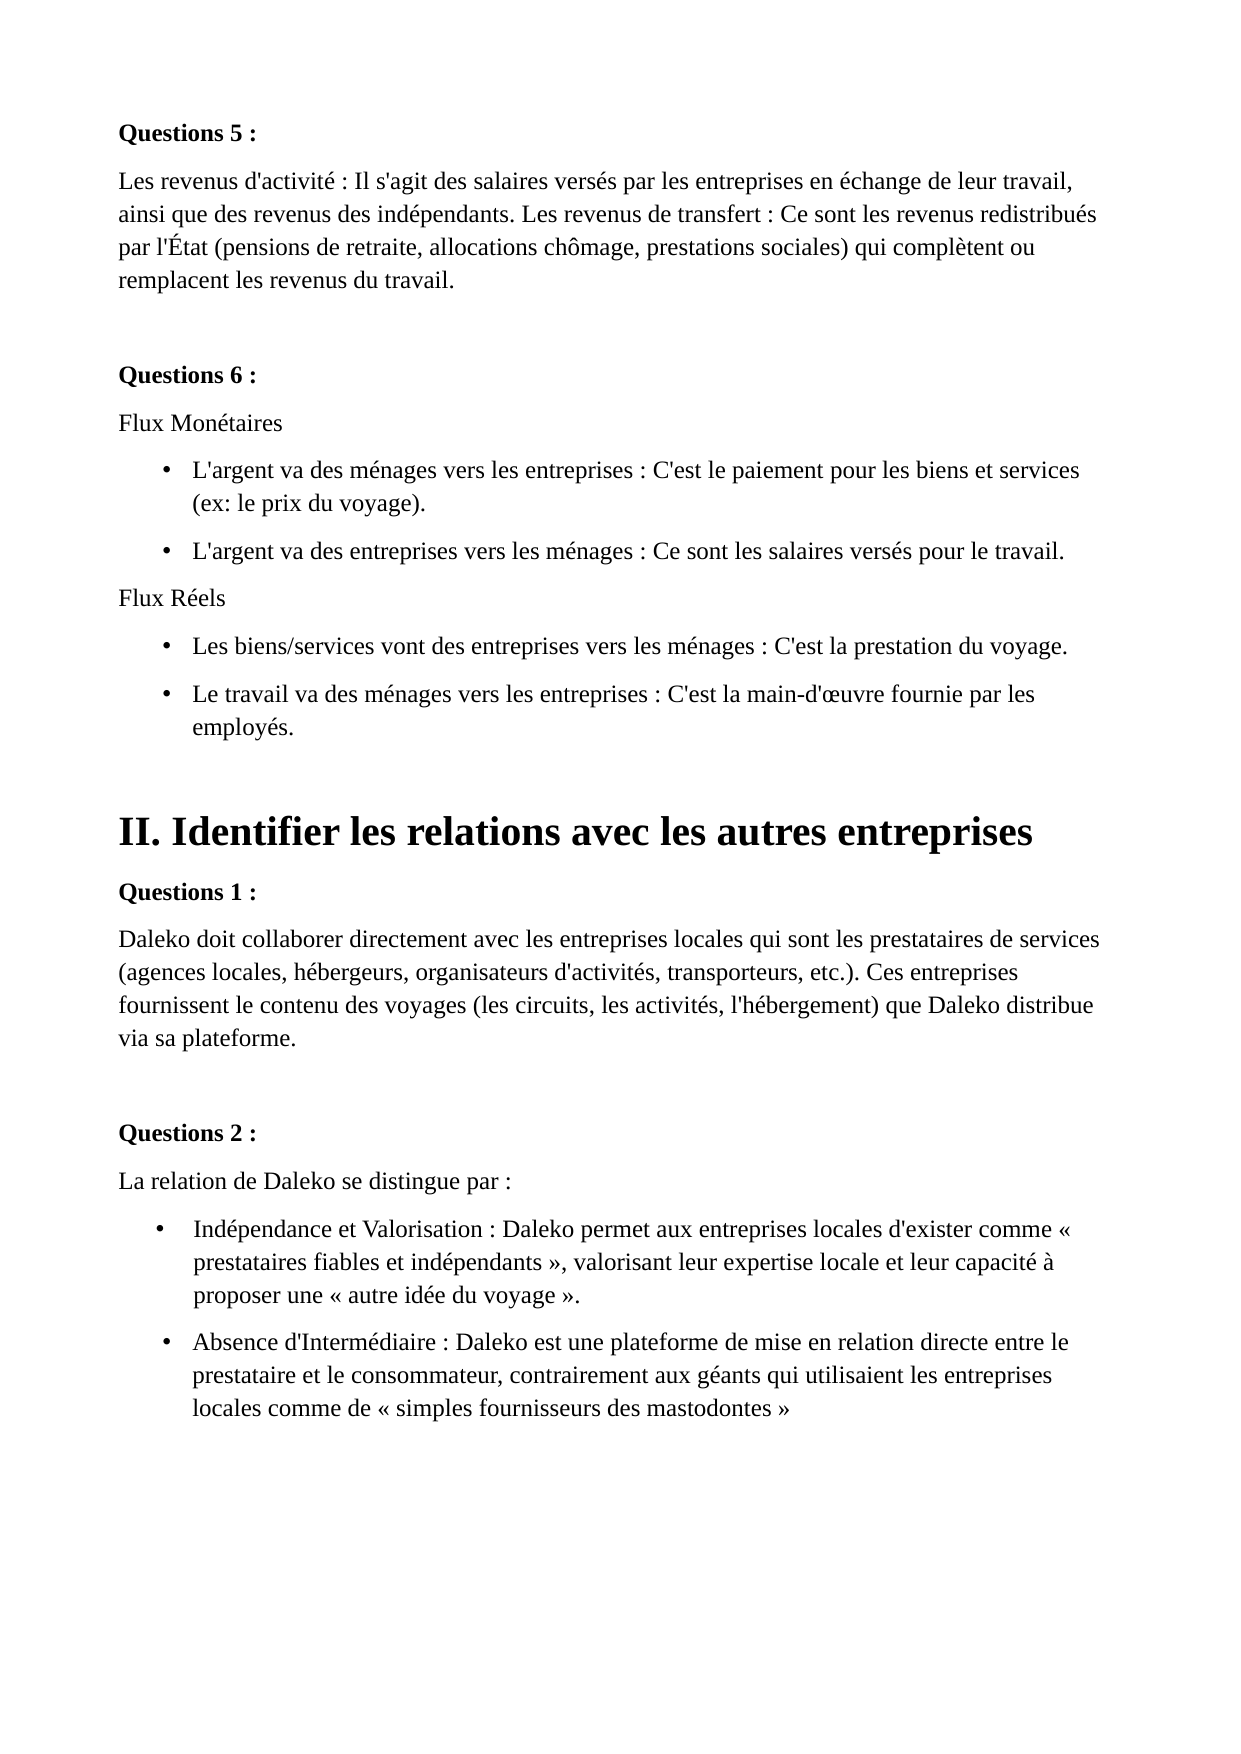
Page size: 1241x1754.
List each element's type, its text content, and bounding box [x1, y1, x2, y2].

text Les revenus d'activité : Il s'agit des salaires versés par les entreprises en échange de leur travail, ainsi que des revenus des indépendants. Les revenus de transfert : Ce sont les revenus redistribués par l'État (pensions de retraite, allocations chômage, prestations sociales) qui complètent ou remplacent les revenus du travail. [118, 166, 1122, 293]
subtitle Flux Réels [118, 583, 1122, 612]
text Daleko doit collaborer directement avec les entreprises locales qui sont les prestataires de services (agences locales, hébergeurs, organisateurs d'activités, transporteurs, etc.). Ces entreprises fournissent le contenu des voyages (les circuits, les activités, l'hébergement) que Daleko distribue via sa plateforme. [118, 924, 1122, 1052]
text La relation de Daleko se distingue par : [118, 1166, 1122, 1195]
list Les biens/services vont des entreprises vers les ménages : C'est la prestation du voyage. [162, 631, 1122, 660]
text Questions 1 : [118, 877, 1122, 905]
list Indépendance et Valorisation : Daleko permet aux entreprises locales d'exister comme « prestataires fiables et indépendants », valorisant leur expertise locale et leur capacité à proposer une « autre idée du voyage ». [156, 1214, 1122, 1308]
list L'argent va des ménages vers les entreprises : C'est le paiement pour les biens et services (ex: le prix du voyage). [162, 455, 1122, 517]
text II. Identifier les relations avec les autres entreprises [118, 807, 1122, 855]
text Questions 2 : [118, 1118, 1122, 1147]
list Le travail va des ménages vers les entreprises : C'est la main-d'œuvre fournie par les employés. [162, 679, 1122, 740]
list L'argent va des entreprises vers les ménages : Ce sont les salaires versés pour le travail. [162, 536, 1122, 564]
text Questions 6 : [118, 360, 1122, 389]
subtitle Flux Monétaires [118, 408, 1122, 436]
list Absence d'Intermédiaire : Daleko est une plateforme de mise en relation directe entre le prestataire et le consommateur, contrairement aux géants qui utilisaient les entreprises locales comme de « simples fournisseurs des mastodontes » [162, 1327, 1122, 1422]
text Questions 5 : [118, 118, 1122, 147]
